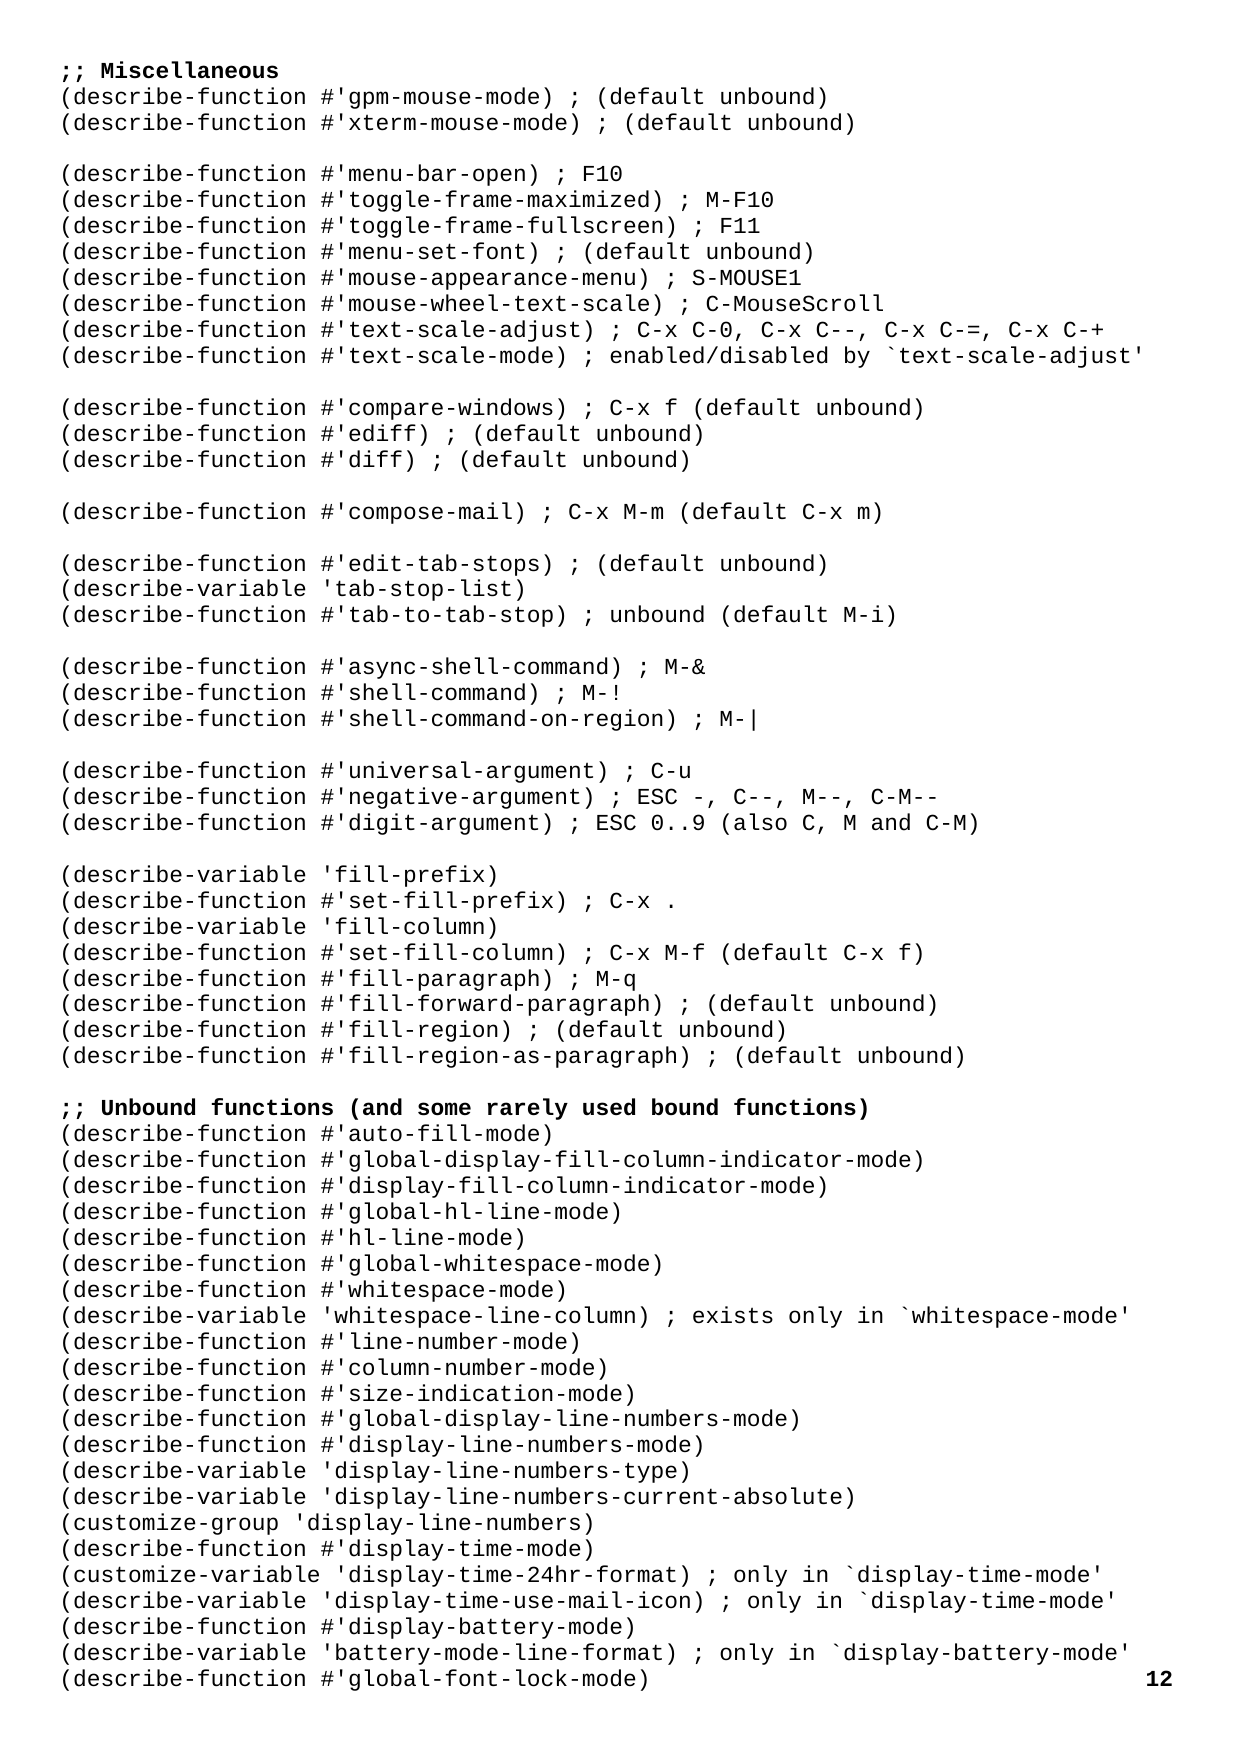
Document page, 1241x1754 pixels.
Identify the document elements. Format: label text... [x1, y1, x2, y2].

text (describe-function #'fill-region-as-paragraph) ; (default unbound) [59, 1045, 1181, 1071]
text (describe-function #'mouse-wheel-text-scale) ; C-MouseScroll [59, 292, 1181, 318]
text (describe-variable 'whitespace-line-column) ; exists only in `whitespace-mode' [59, 1304, 1181, 1330]
text (describe-function #'xterm-mouse-mode) ; (default unbound) [59, 111, 1181, 137]
text (describe-function #'set-fill-column) ; C-x M-f (default C-x f) [59, 941, 1181, 967]
text (describe-function #'global-whitespace-mode) [59, 1252, 1181, 1278]
text (describe-function #'edit-tab-stops) ; (default unbound) [59, 552, 1181, 578]
text (describe-variable 'battery-mode-line-format) ; only in `display-battery-mode' [59, 1641, 1181, 1667]
text (describe-function #'mouse-appearance-menu) ; S-MOUSE1 [59, 267, 1181, 292]
text (describe-function #'menu-bar-open) ; F10 [59, 163, 1181, 189]
text (describe-function #'global-display-fill-column-indicator-mode) [59, 1148, 1181, 1174]
text (describe-function #'diff) ; (default unbound) [59, 448, 1181, 474]
text (describe-function #'hl-line-mode) [59, 1226, 1181, 1252]
text (describe-function #'fill-forward-paragraph) ; (default unbound) [59, 993, 1181, 1019]
text (describe-function #'display-battery-mode) [59, 1615, 1181, 1641]
text (describe-variable 'display-line-numbers-type) [59, 1460, 1181, 1486]
text (describe-function #'display-fill-column-indicator-mode) [59, 1174, 1181, 1200]
text (describe-function #'display-line-numbers-mode) [59, 1434, 1181, 1460]
text (describe-function #'tab-to-tab-stop) ; unbound (default M-i) [59, 604, 1181, 630]
text (describe-function #'compose-mail) ; C-x M-m (default C-x m) [59, 500, 1181, 526]
text (describe-variable 'display-time-use-mail-icon) ; only in `display-time-mode' [59, 1589, 1181, 1615]
text (describe-function #'negative-argument) ; ESC -, C--, M--, C-M-- [59, 785, 1181, 811]
text (describe-function #'set-fill-prefix) ; C-x . [59, 889, 1181, 915]
text (describe-variable 'fill-prefix) [59, 863, 1181, 889]
text (describe-function #'toggle-frame-maximized) ; M-F10 [59, 189, 1181, 215]
text (describe-variable 'tab-stop-list) [59, 578, 1181, 604]
text (describe-function #'universal-argument) ; C-u [59, 759, 1181, 785]
text (describe-function #'digit-argument) ; ESC 0..9 (also C, M and C-M) [59, 811, 1181, 837]
text (customize-variable 'display-time-24hr-format) ; only in `display-time-mode' [59, 1563, 1181, 1589]
text (describe-function #'auto-fill-mode) [59, 1122, 1181, 1148]
text (describe-function #'menu-set-font) ; (default unbound) [59, 241, 1181, 267]
text (describe-function #'compare-windows) ; C-x f (default unbound) [59, 396, 1181, 422]
text (describe-function #'global-font-lock-mode) 12 [59, 1667, 1181, 1693]
text (describe-function #'async-shell-command) ; M-& [59, 656, 1181, 682]
text (describe-function #'ediff) ; (default unbound) [59, 422, 1181, 448]
text (customize-group 'display-line-numbers) [59, 1512, 1181, 1537]
text (describe-function #'column-number-mode) [59, 1356, 1181, 1382]
text (describe-variable 'fill-column) [59, 915, 1181, 941]
text (describe-function #'shell-command-on-region) ; M-| [59, 707, 1181, 733]
text (describe-function #'text-scale-mode) ; enabled/disabled by `text-scale-adjust' [59, 344, 1181, 370]
text (describe-function #'whitespace-mode) [59, 1278, 1181, 1304]
text (describe-function #'global-hl-line-mode) [59, 1200, 1181, 1226]
text (describe-function #'toggle-frame-fullscreen) ; F11 [59, 215, 1181, 241]
text (describe-function #'size-indication-mode) [59, 1382, 1181, 1408]
text (describe-variable 'display-line-numbers-current-absolute) [59, 1486, 1181, 1512]
text (describe-function #'fill-paragraph) ; M-q [59, 967, 1181, 993]
text (describe-function #'line-number-mode) [59, 1330, 1181, 1356]
text (describe-function #'global-display-line-numbers-mode) [59, 1408, 1181, 1434]
text ;; Unbound functions (and some rarely used bound functions) [59, 1097, 1181, 1122]
text (describe-function #'gpm-mouse-mode) ; (default unbound) [59, 85, 1181, 111]
text (describe-function #'text-scale-adjust) ; C-x C-0, C-x C--, C-x C-=, C-x C-+ [59, 318, 1181, 344]
text (describe-function #'shell-command) ; M-! [59, 682, 1181, 707]
text (describe-function #'fill-region) ; (default unbound) [59, 1019, 1181, 1045]
text ;; Miscellaneous [59, 59, 1181, 85]
text (describe-function #'display-time-mode) [59, 1537, 1181, 1563]
